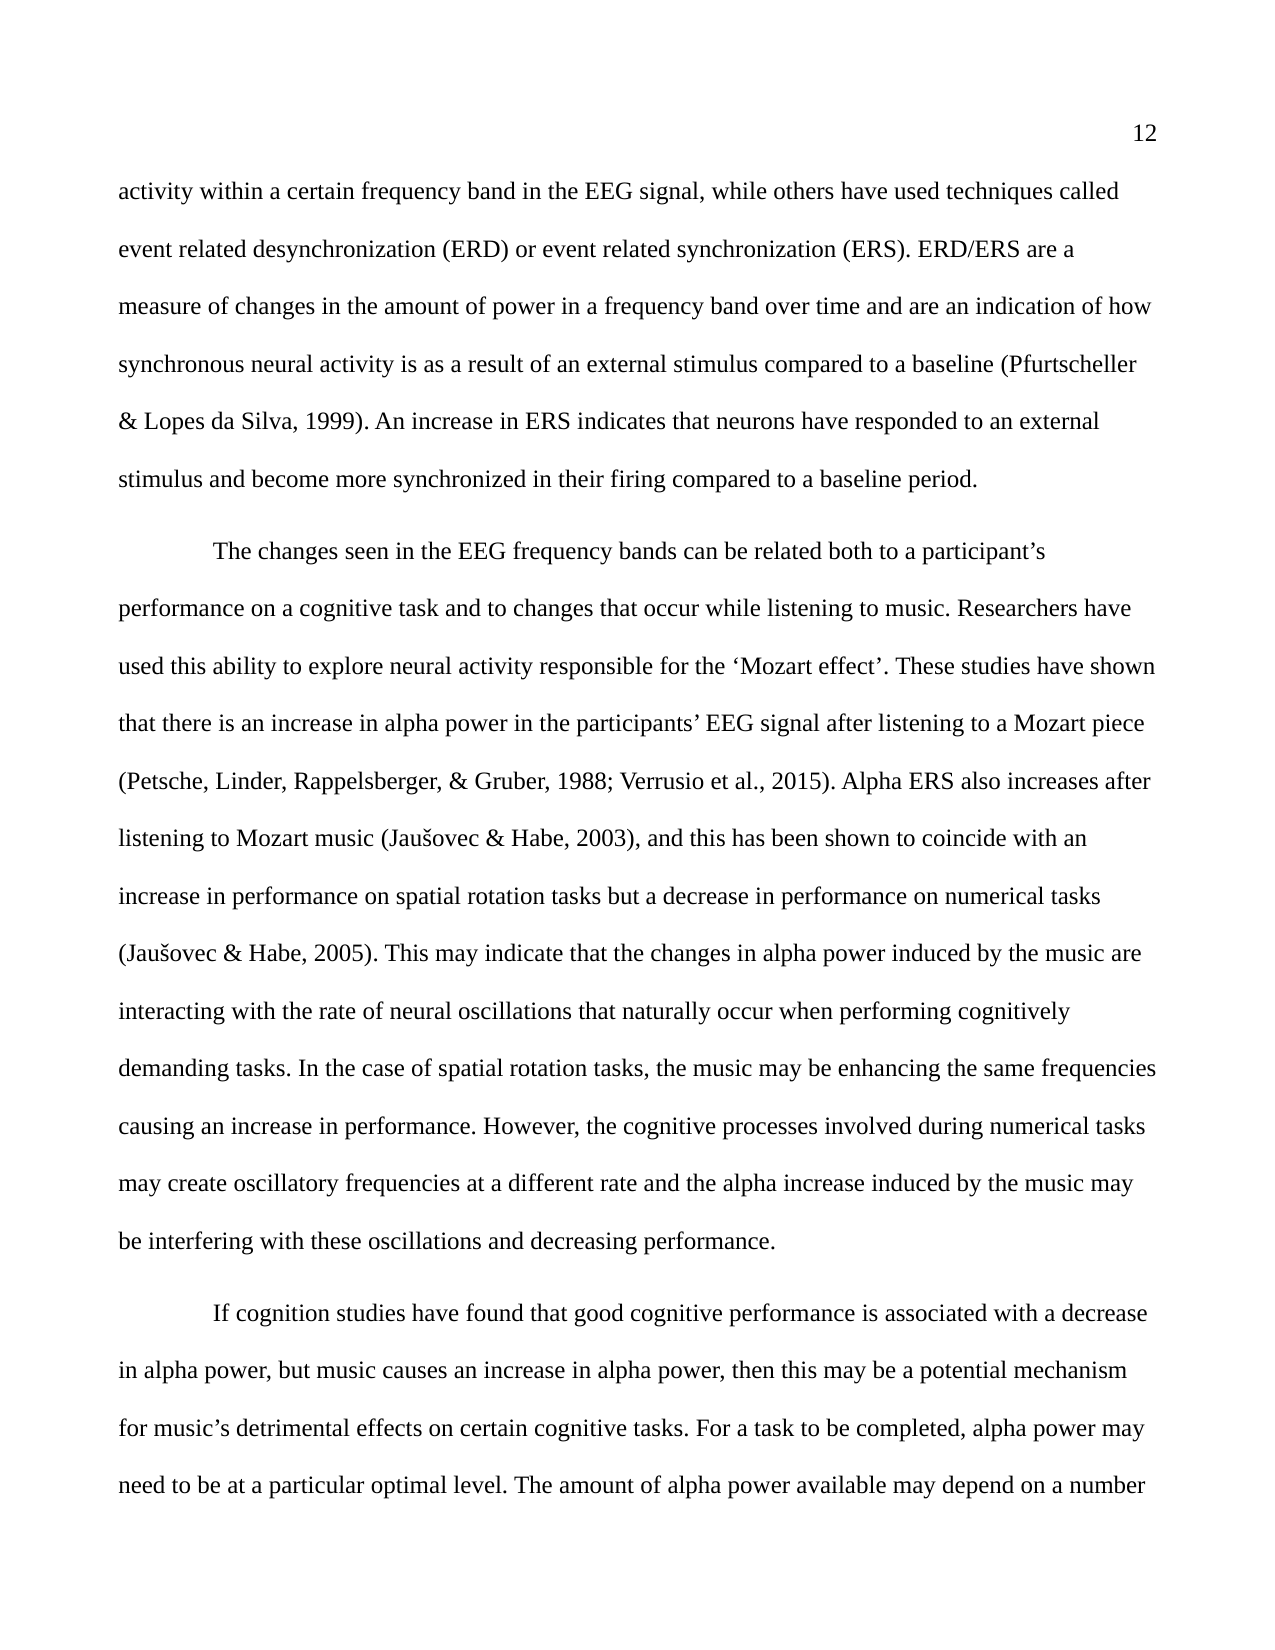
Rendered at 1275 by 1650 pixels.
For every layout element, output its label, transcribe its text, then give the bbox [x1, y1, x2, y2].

text The changes seen in the EEG frequency bands can be related both to a participant’s performance on a cognitive task and to changes that occur while listening to music. Researchers have used this ability to explore neural activity responsible for the ‘Mozart effect’. These studies have shown that there is an increase in alpha power in the participants’ EEG signal after listening to a Mozart piece (Petsche, Linder, Rappelsberger, & Gruber, 1988; Verrusio et al., 2015)⁠. Alpha ERS also increases after listening to Mozart music (Jaušovec & Habe, 2003)⁠, and this has been shown to coincide with an increase in performance on spatial rotation tasks but a decrease in performance on numerical tasks (Jaušovec & Habe, 2005)⁠. This may indicate that the changes in alpha power induced by the music are interacting with the rate of neural oscillations that naturally occur when performing cognitively demanding tasks. In the case of spatial rotation tasks, the music may be enhancing the same frequencies causing an increase in performance. However, the cognitive processes involved during numerical tasks may create oscillatory frequencies at a different rate and the alpha increase induced by the music may be interfering with these oscillations and decreasing performance. [118, 536, 1157, 1255]
text If cognition studies have found that good cognitive performance is associated with a decrease in alpha power, but music causes an increase in alpha power, then this may be a potential mechanism for music’s detrimental effects on certain cognitive tasks. For a task to be completed, alpha power may need to be at a particular optimal level. The amount of alpha power available may depend on a number [118, 1298, 1157, 1499]
text activity within a certain frequency band in the EEG signal, while others have used techniques called event related desynchronization (ERD) or event related synchronization (ERS). ERD/ERS are a measure of changes in the amount of power in a frequency band over time and are an indication of how synchronous neural activity is as a result of an external stimulus compared to a baseline (Pfurtscheller & Lopes da Silva, 1999)⁠. An increase in ERS indicates that neurons have responded to an external stimulus and become more synchronized in their firing compared to a baseline period. [118, 176, 1157, 493]
